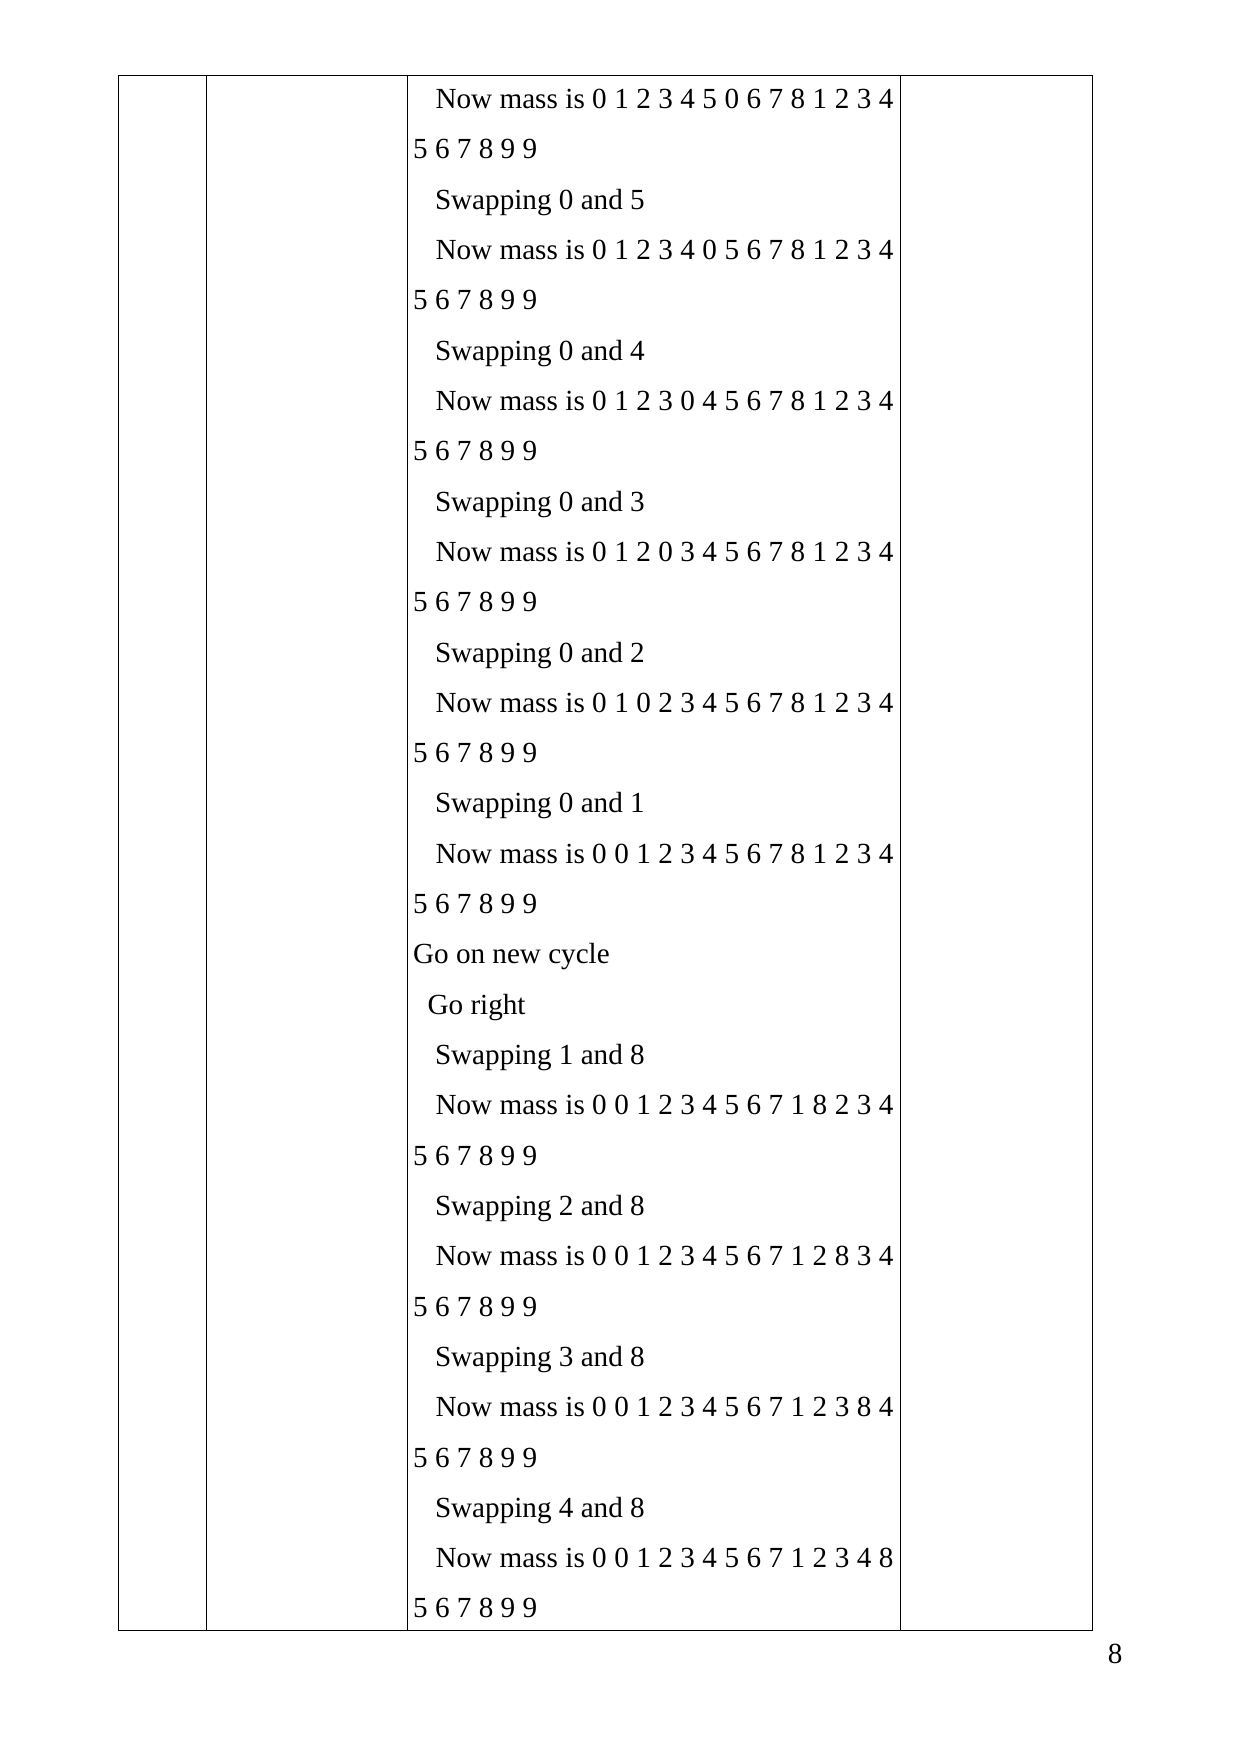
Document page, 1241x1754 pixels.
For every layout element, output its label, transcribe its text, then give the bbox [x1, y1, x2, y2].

table_cell [119, 76, 206, 1630]
table_cell [901, 76, 1092, 1630]
table_cell Now mass is 0 1 2 3 4 5 0 6 7 8 1 2 3 4 5 6 7 8 9 9 Swapping 0 and 5 Now mass is 0 1 2 3 4 0 5 6 7 8 1 2 3 4 5 6 7 8 9 9 Swapping 0 and 4 Now mass is 0 1 2 3 0 4 5 6 7 8 1 2 3 4 5 6 7 8 9 9 Swapping 0 and 3 Now mass is 0 1 2 0 3 4 5 6 7 8 1 2 3 4 5 6 7 8 9 9 Swapping 0 and 2 Now mass is 0 1 0 2 3 4 5 6 7 8 1 2 3 4 5 6 7 8 9 9 Swapping 0 and 1 Now mass is 0 0 1 2 3 4 5 6 7 8 1 2 3 4 5 6 7 8 9 9 Go on new cycle Go right Swapping 1 and 8 Now mass is 0 0 1 2 3 4 5 6 7 1 8 2 3 4 5 6 7 8 9 9 Swapping 2 and 8 Now mass is 0 0 1 2 3 4 5 6 7 1 2 8 3 4 5 6 7 8 9 9 Swapping 3 and 8 Now mass is 0 0 1 2 3 4 5 6 7 1 2 3 8 4 5 6 7 8 9 9 Swapping 4 and 8 Now mass is 0 0 1 2 3 4 5 6 7 1 2 3 4 8 5 6 7 8 9 9 [408, 76, 900, 1630]
table_cell [207, 76, 407, 1630]
